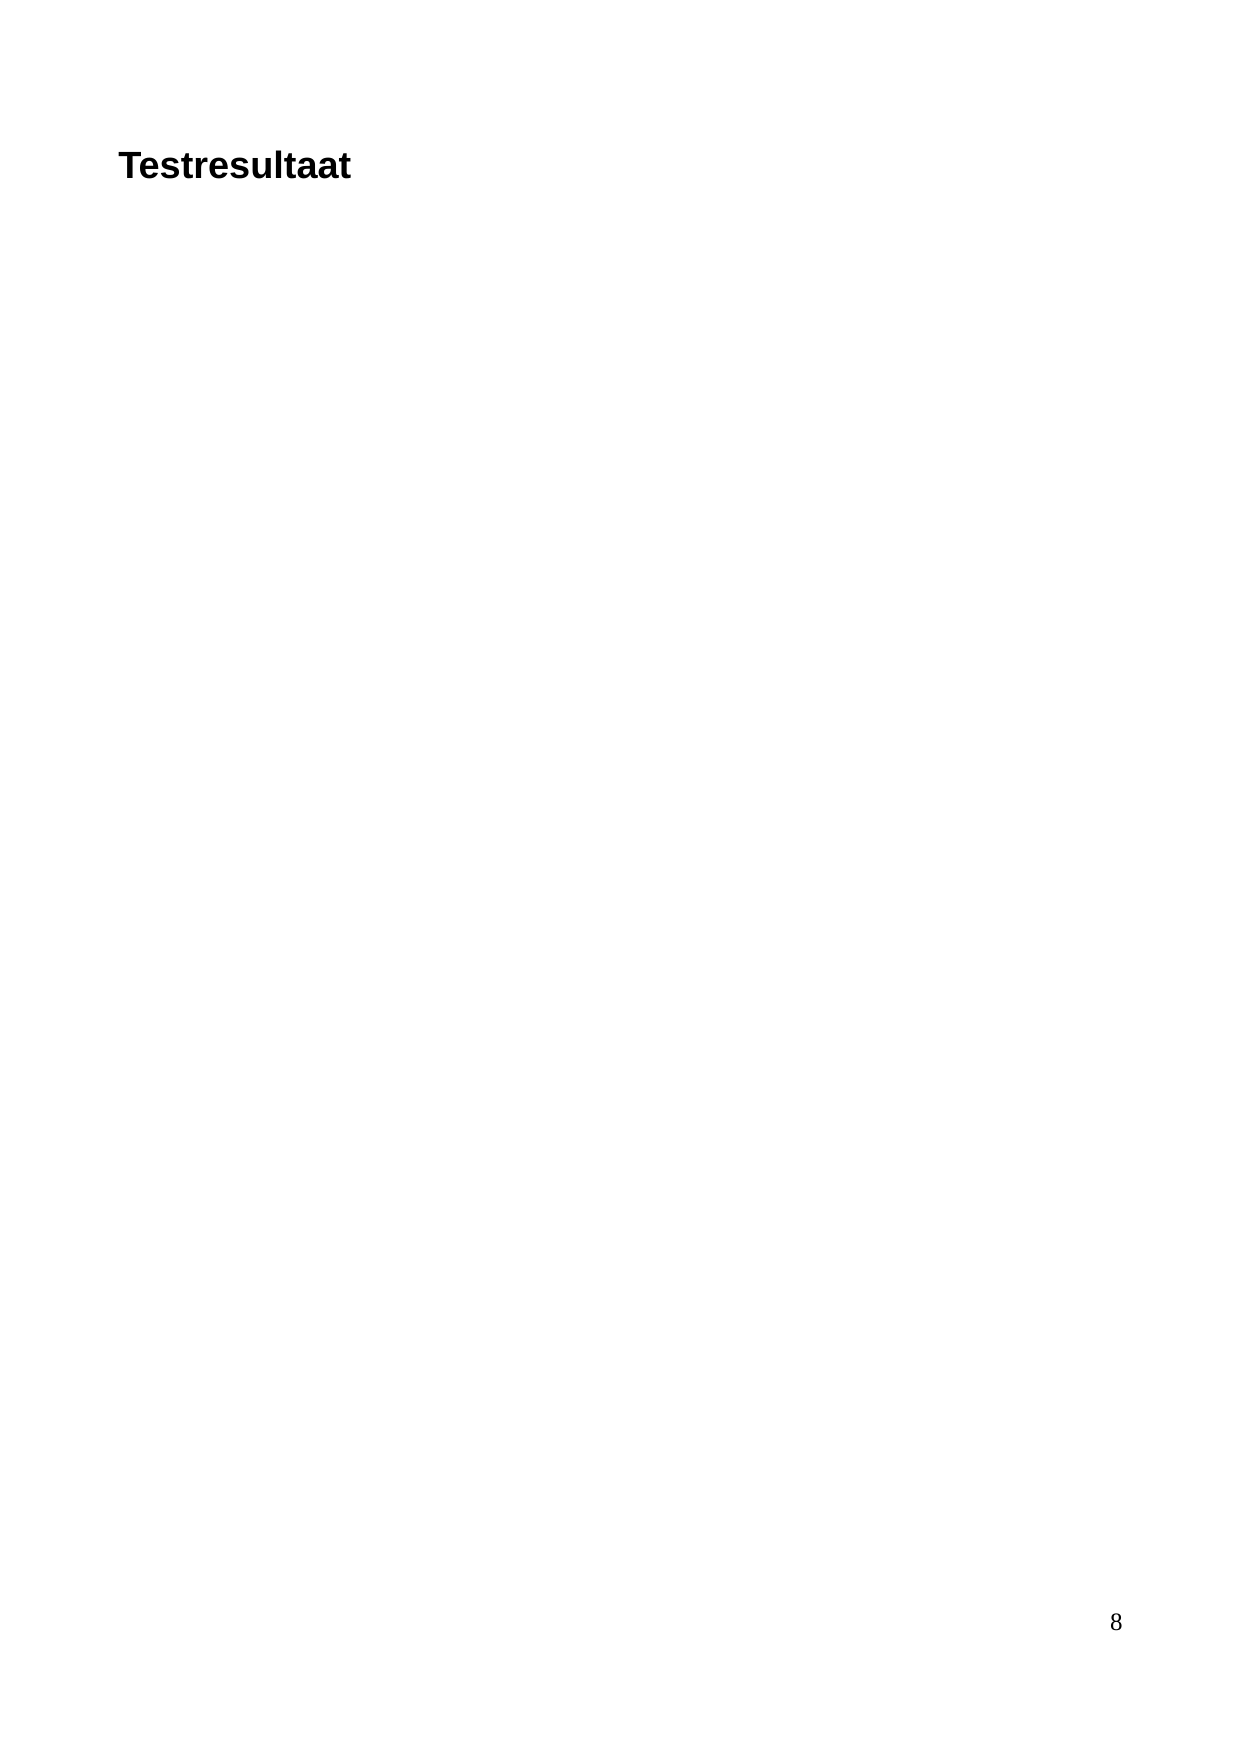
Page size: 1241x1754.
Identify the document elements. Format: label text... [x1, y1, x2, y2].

subtitle Testresultaat [118, 143, 1122, 187]
